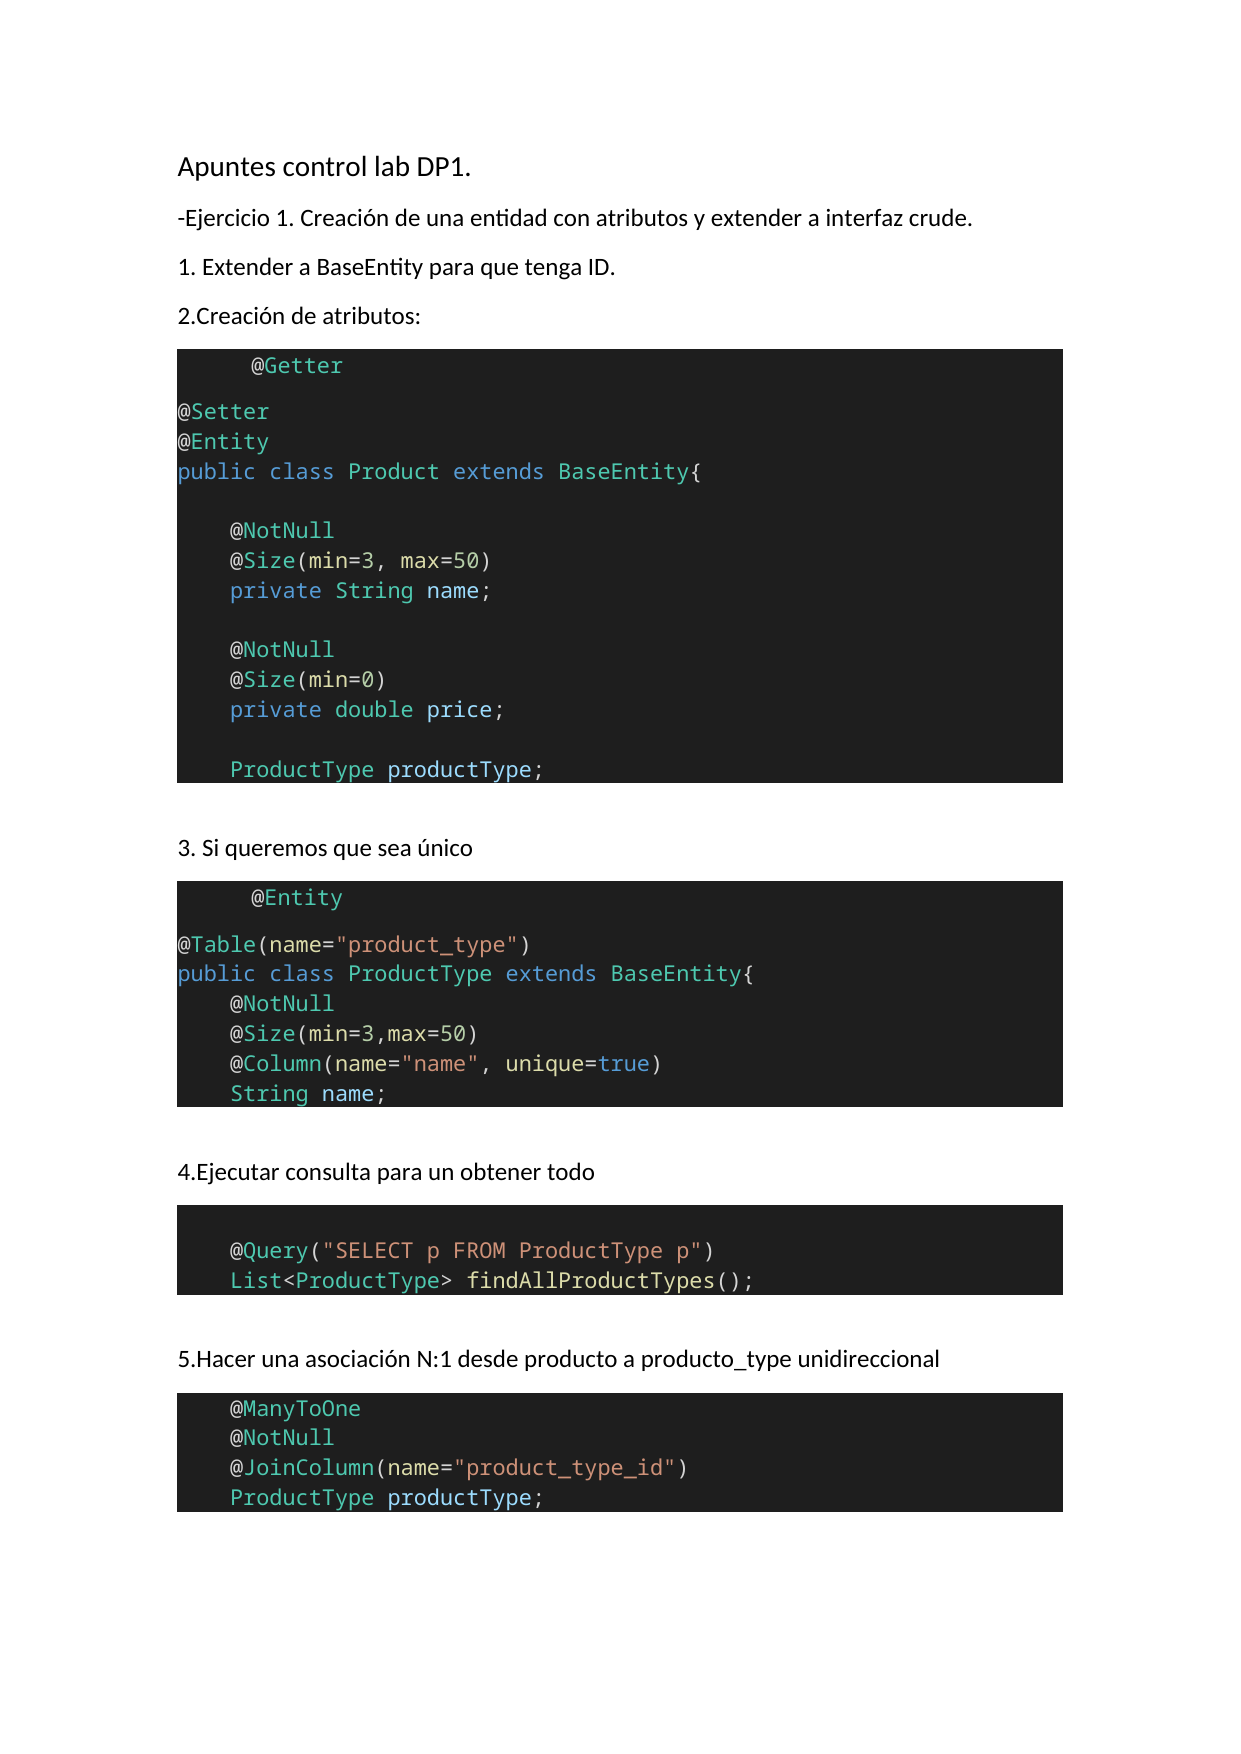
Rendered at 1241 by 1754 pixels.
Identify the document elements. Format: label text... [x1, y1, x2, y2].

text public class ProductType extends BaseEntity{ [177, 958, 1063, 988]
text ProductType productType; [177, 1482, 1063, 1512]
text @NotNull [177, 515, 1063, 545]
text private String name; [177, 575, 1063, 605]
text @Table(name="product_type") [177, 929, 1063, 958]
text @Size(min=0) [177, 664, 1063, 694]
text 3. Si queremos que sea único [177, 832, 1063, 863]
text @Entity [177, 426, 1063, 456]
text ProductType productType; [177, 754, 1063, 783]
text @Size(min=3,max=50) [177, 1018, 1063, 1048]
text @Setter [177, 396, 1063, 426]
text @NotNull [177, 1422, 1063, 1452]
text -Ejercicio 1. Creación de una entidad con atributos y extender a interfaz crude. [177, 202, 1063, 232]
text 4.Ejecutar consulta para un obtener todo [177, 1156, 1063, 1187]
text 2.Creación de atributos: [177, 300, 1063, 330]
text @JoinColumn(name="product_type_id") [177, 1452, 1063, 1482]
text @Column(name="name", unique=true) [177, 1048, 1063, 1078]
text 1. Extender a BaseEntity para que tenga ID. [177, 251, 1063, 281]
text String name; [177, 1078, 1063, 1107]
text public class Product extends BaseEntity{ [177, 456, 1063, 486]
text @Entity [177, 881, 1063, 912]
text 5.Hacer una asociación N:1 desde producto a producto_type unidireccional [177, 1344, 1063, 1374]
text @NotNull [177, 988, 1063, 1018]
text @NotNull [177, 634, 1063, 664]
text private double price; [177, 694, 1063, 724]
text List<ProductType> findAllProductTypes(); [177, 1265, 1063, 1295]
text @Query("SELECT p FROM ProductType p") [177, 1235, 1063, 1265]
text @Size(min=3, max=50) [177, 545, 1063, 575]
text Apuntes control lab DP1. [177, 148, 1063, 183]
text @Getter [177, 349, 1063, 379]
text @ManyToOne [177, 1393, 1063, 1422]
